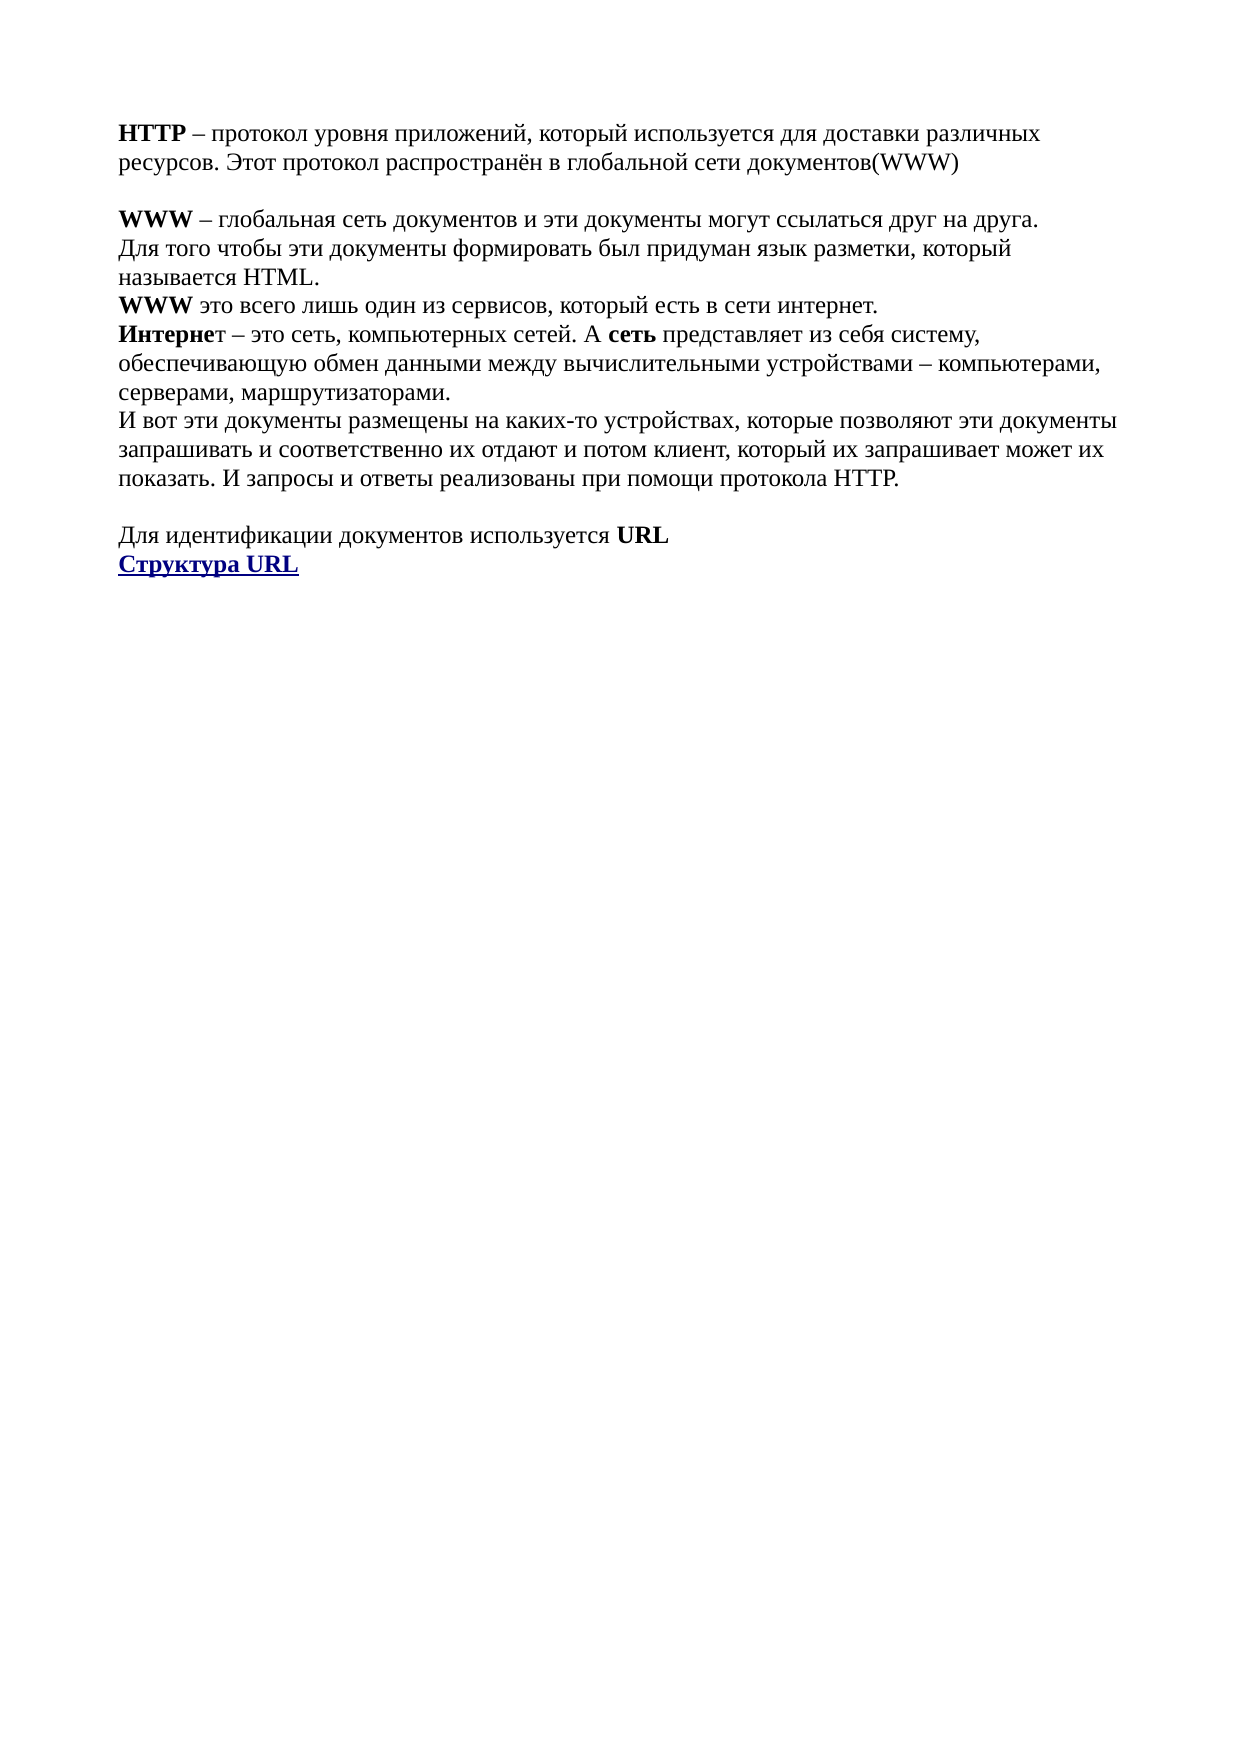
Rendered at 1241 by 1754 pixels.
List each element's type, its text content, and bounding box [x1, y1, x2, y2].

text Интернет – это сеть, компьютерных сетей. А сеть представляет из себя систему, обеспечивающую обмен данными между вычислительными устройствами – компьютерами, серверами, маршрутизаторами. [118, 319, 1122, 406]
text WWW – глобальная сеть документов и эти документы могут ссылаться друг на друга. [118, 204, 1122, 233]
text HTTP – протокол уровня приложений, который используется для доставки различных ресурсов. Этот протокол распространён в глобальной сети документов(WWW) [118, 118, 1122, 176]
text WWW это всего лишь один из сервисов, который есть в сети интернет. [118, 291, 1122, 319]
text И вот эти документы размещены на каких-то устройствах, которые позволяют эти документы запрашивать и соответственно их отдают и потом клиент, который их запрашивает может их показать. И запросы и ответы реализованы при помощи протокола HTTP. [118, 406, 1122, 492]
text Структура URL [118, 549, 1122, 578]
text Для того чтобы эти документы формировать был придуман язык разметки, который называется HTML. [118, 233, 1122, 291]
text Для идентификации документов используется URL [118, 521, 1122, 549]
